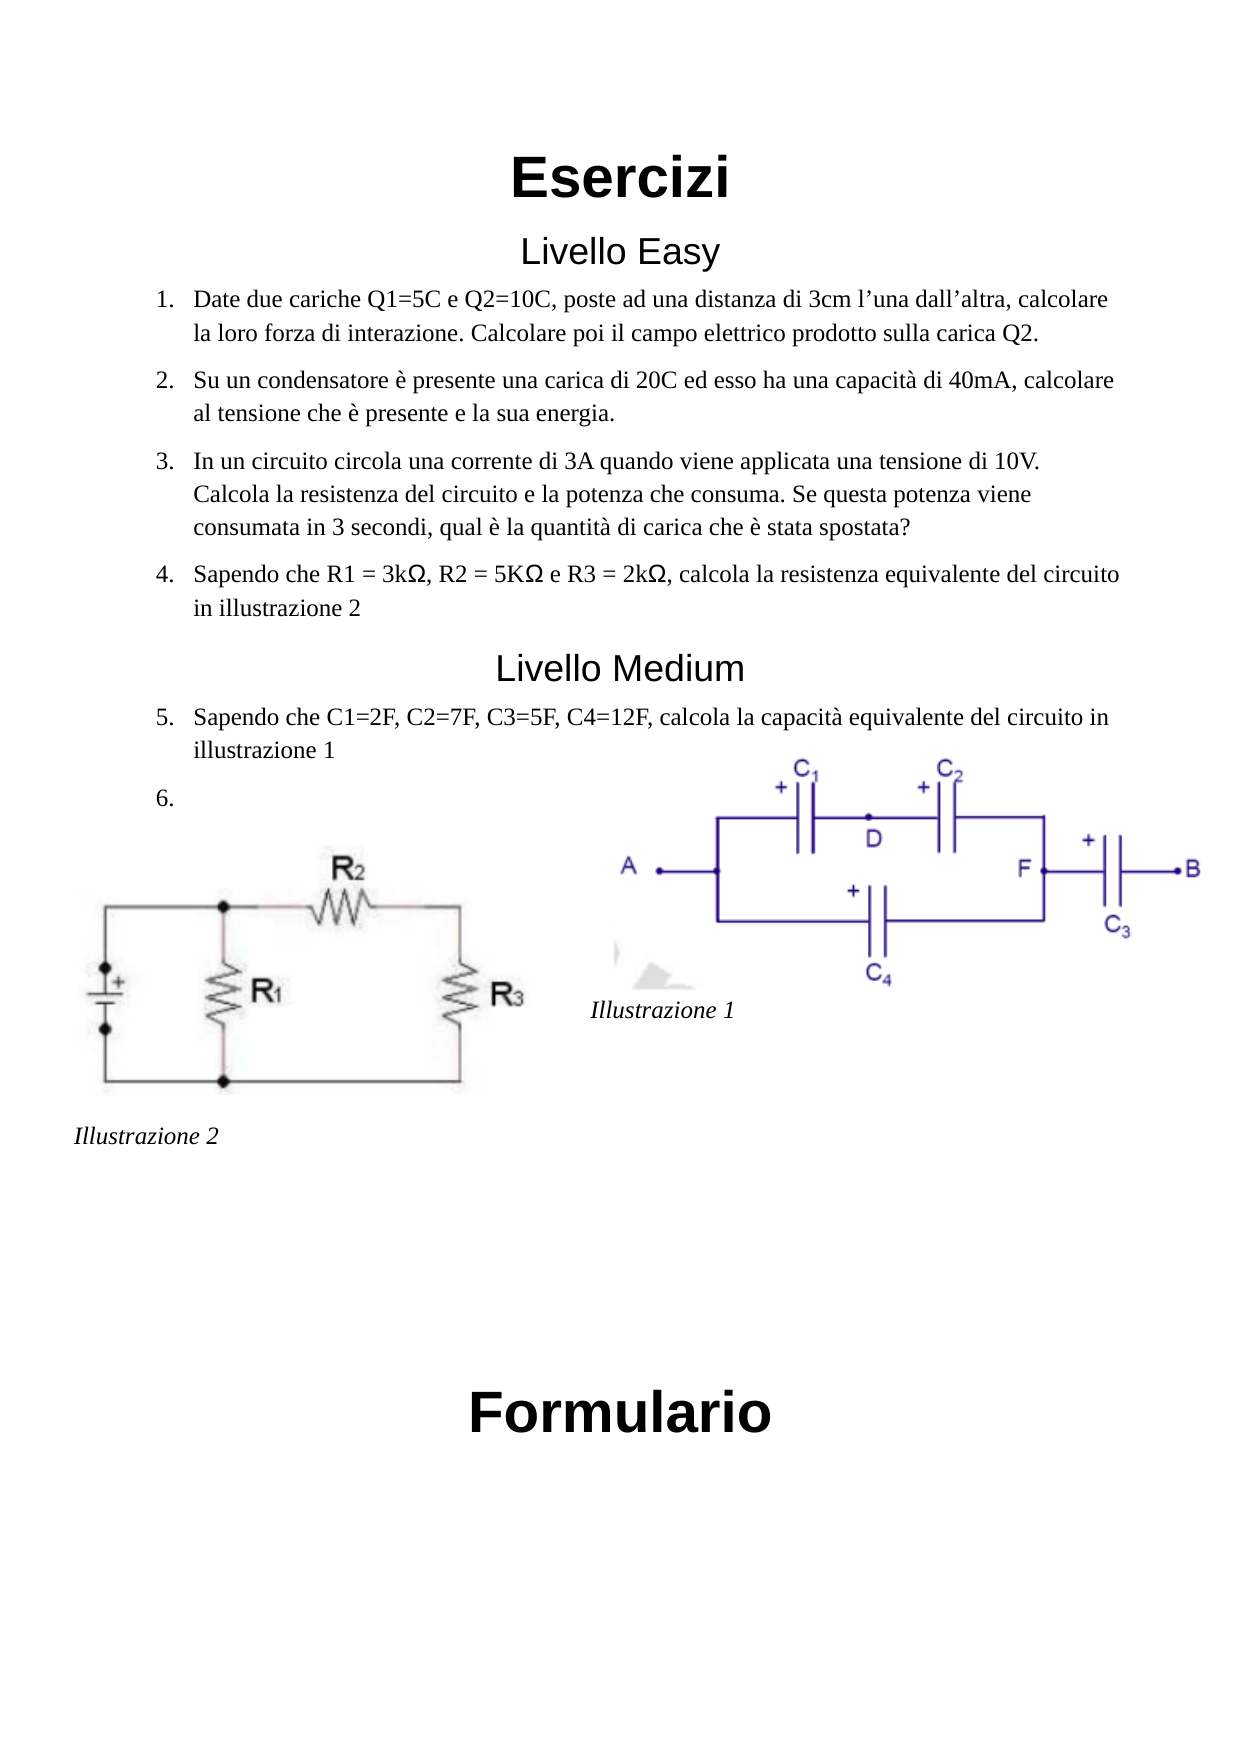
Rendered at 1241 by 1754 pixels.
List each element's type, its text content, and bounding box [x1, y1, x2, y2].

list Sapendo che C1=2F, C2=7F, C3=5F, C4=12F, calcola la capacità equivalente del circuito in illustrazione 1 [156, 702, 1122, 764]
list Sapendo che R1 = 3kΩ, R2 = 5KΩ e R3 = 2kΩ, calcola la resistenza equivalente del circuito in illustrazione 2 [156, 559, 1122, 621]
text Illustrazione 2 [73, 1116, 535, 1149]
subtitle Livello Easy [118, 229, 1122, 272]
list Date due cariche Q1=5C e Q2=10C, poste ad una distanza di 3cm l’una dall’altra, calcolare la loro forza di interazione. Calcolare poi il campo elettrico prodotto sulla carica Q2. [156, 284, 1122, 346]
list Su un condensatore è presente una carica di 20C ed esso ha una capacità di 40mA, calcolare al tensione che è presente e la sua energia. [156, 365, 1122, 427]
subtitle Livello Medium [118, 646, 1122, 689]
title Formulario [118, 1378, 1122, 1445]
picture [590, 738, 1241, 995]
text Illustrazione 1 [590, 995, 1240, 1023]
list In un circuito circola una corrente di 3A quando viene applicata una tensione di 10V. Calcola la resistenza del circuito e la potenza che consuma. Se questa potenza viene consumata in 3 secondi, qual è la quantità di carica che è stata spostata? [156, 446, 1122, 541]
picture [73, 840, 536, 1116]
title Esercizi [118, 143, 1122, 210]
